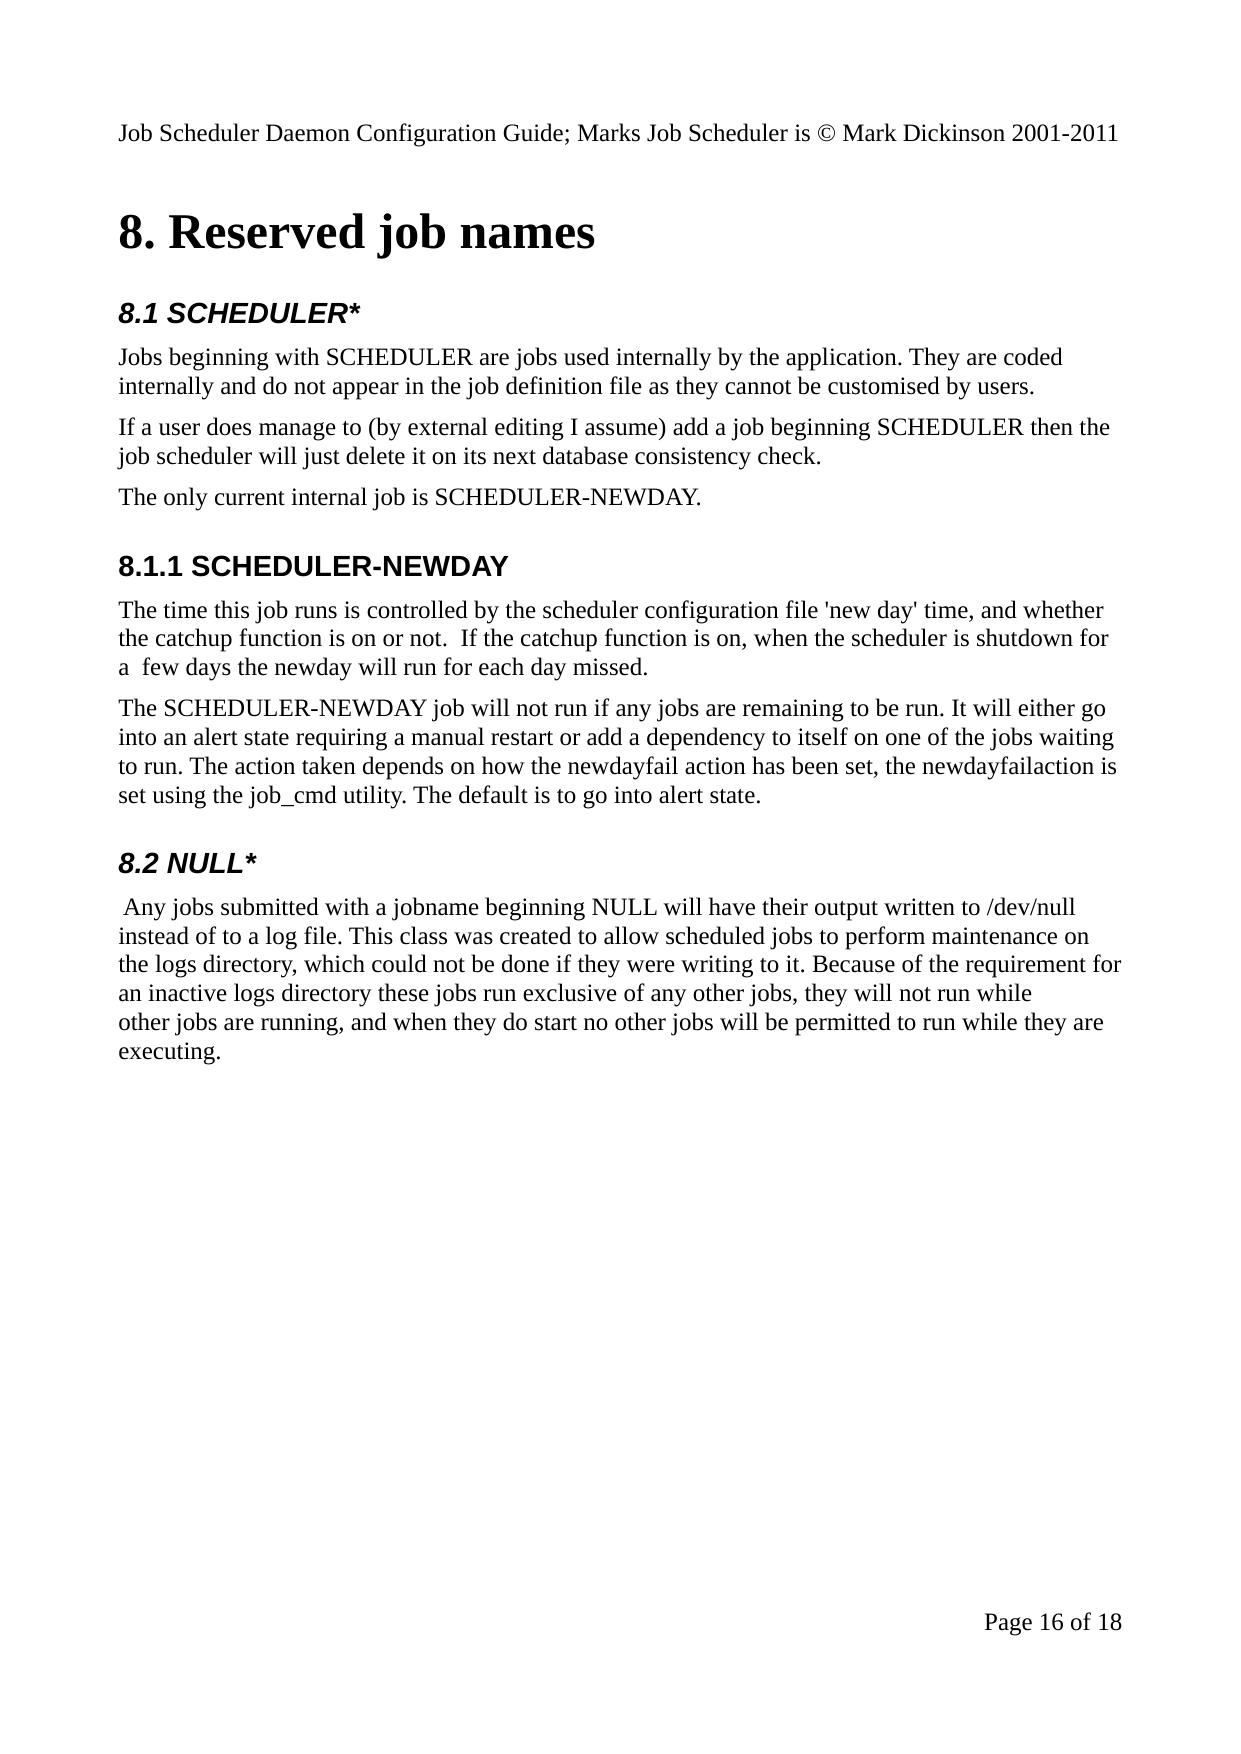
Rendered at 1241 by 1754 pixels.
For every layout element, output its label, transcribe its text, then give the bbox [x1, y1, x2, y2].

subtitle 8.1 SCHEDULER* [118, 296, 1122, 330]
subtitle 8. Reserved job names [118, 201, 1122, 259]
text If a user does manage to (by external editing I assume) add a job beginning SCHEDULER then the job scheduler will just delete it on its next database consistency check. [118, 412, 1122, 470]
subtitle 8.1.1 SCHEDULER-NEWDAY [118, 549, 1122, 582]
subtitle 8.2 NULL* [118, 846, 1122, 879]
text The time this job runs is controlled by the scheduler configuration file 'new day' time, and whether the catchup function is on or not. If the catchup function is on, when the scheduler is shutdown for a few days the newday will run for each day missed. [118, 595, 1122, 681]
text Jobs beginning with SCHEDULER are jobs used internally by the application. They are coded internally and do not appear in the job definition file as they cannot be customised by users. [118, 342, 1122, 400]
text Any jobs submitted with a jobname beginning NULL will have their output written to /dev/null instead of to a log file. This class was created to allow scheduled jobs to perform maintenance on the logs directory, which could not be done if they were writing to it. Because of the requirement for an inactive logs directory these jobs run exclusive of any other jobs, they will not run while other jobs are running, and when they do start no other jobs will be permitted to run while they are executing. [118, 892, 1122, 1064]
text The SCHEDULER-NEWDAY job will not run if any jobs are remaining to be run. It will either go into an alert state requiring a manual restart or add a dependency to itself on one of the jobs waiting to run. The action taken depends on how the newdayfail action has been set, the newdayfailaction is set using the job_cmd utility. The default is to go into alert state. [118, 693, 1122, 808]
text The only current internal job is SCHEDULER-NEWDAY. [118, 482, 1122, 511]
